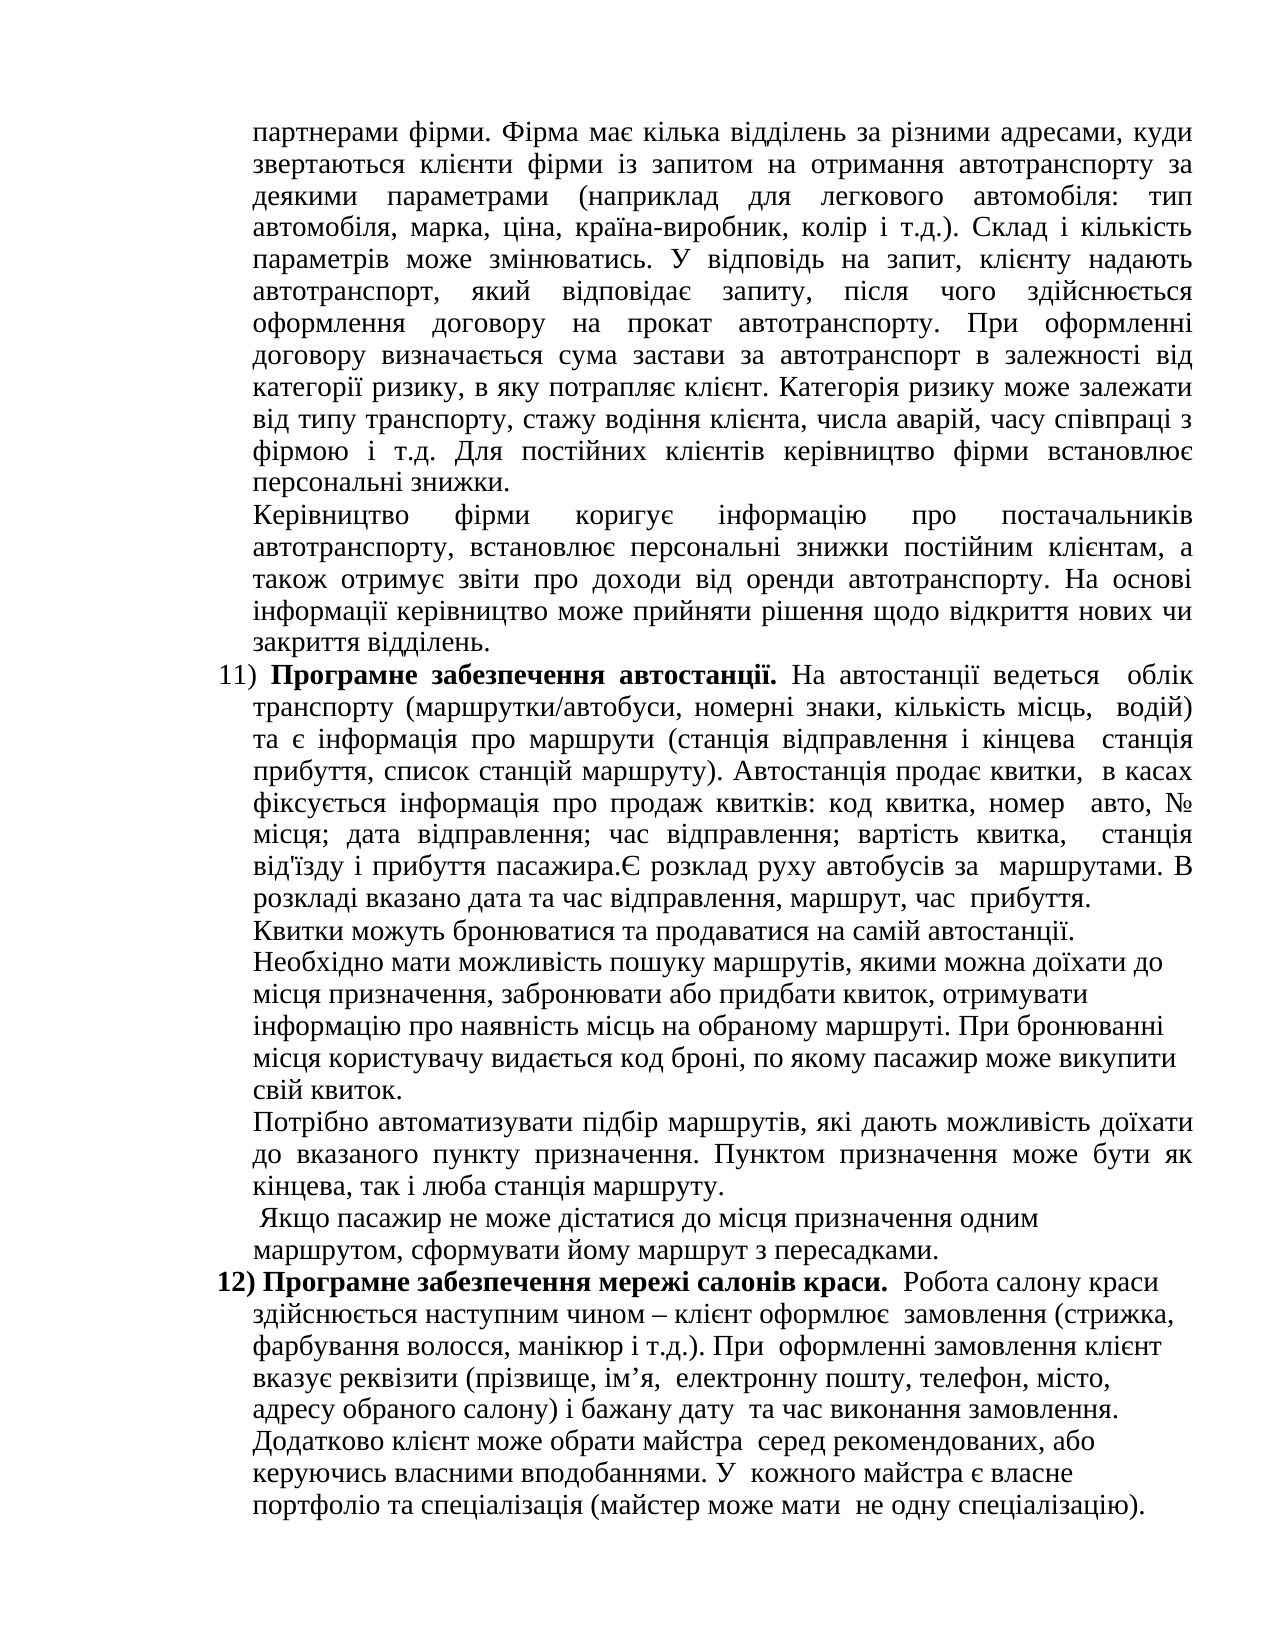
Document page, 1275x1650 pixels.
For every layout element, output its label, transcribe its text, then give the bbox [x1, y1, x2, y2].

text Потрібно автоматизувати підбір маршрутів, які дають можливість доїхати до вказаного пункту призначення. Пунктом призначення може бути як кінцева, так і люба станція маршруту. [252, 1106, 1194, 1201]
text Квитки можуть бронюватися та продаватися на самій автостанції. Необхідно мати можливість пошуку маршрутів, якими можна доїхати до місця призначення, забронювати або придбати квиток, отримувати інформацію про наявність місць на обраному маршруті. При бронюванні місця користувачу видається код броні, по якому пасажир може викупити свій квиток. [253, 914, 1193, 1106]
text Якщо пасажир не може дістатися до місця призначення одним маршрутом, сформувати йому маршрут з пересадками. [253, 1202, 1193, 1265]
text партнерами фірми. Фірма має кілька відділень за різними адресами, куди звертаються клієнти фірми із запитом на отримання автотранспорту за деякими параметрами (наприклад для легкового автомобіля: тип автомобіля, марка, ціна, країна-виробник, колір і т.д.). Склад і кількість параметрів може змінюватись. У відповідь на запит, клієнту надають автотранспорт, який відповідає запиту, після чого здійснюється оформлення договору на прокат автотранспорту. При оформленні договору визначається сума застави за автотранспорт в залежності від категорії ризику, в яку потрапляє клієнт. Категорія ризику може залежати від типу транспорту, стажу водіння клієнта, числа аварій, часу співпраці з фірмою і т.д. Для постійних клієнтів керівництво фірми встановлює персональні знижки. [252, 116, 1194, 498]
text 11) Програмне забезпечення автостанції. На автостанції ведеться облік транспорту (маршрутки/автобуси, номерні знаки, кількість місць, водій) та є інформація про маршрути (станція відправлення і кінцева станція прибуття, список станцій маршруту). Автостанція продає квитки, в касах фіксується інформація про продаж квитків: код квитка, номер авто, № місця; дата відправлення; час відправлення; вартість квитка, станція від'їзду і прибуття пасажира.Є розклад руху автобусів за маршрутами. В розкладі вказано дата та час відправлення, маршрут, час прибуття. [218, 659, 1194, 914]
text Керівництво фірми коригує інформацію про постачальників автотранспорту, встановлює персональні знижки постійним клієнтам, а також отримує звіти про доходи від оренди автотранспорту. На основі інформації керівництво може прийняти рішення щодо відкриття нових чи закриття відділень. [252, 499, 1194, 658]
text 12) Програмне забезпечення мережі салонів краси. Робота салону краси здійснюється наступним чином – клієнт оформлює замовлення (стрижка, фарбування волосся, манікюр і т.д.). При оформленні замовлення клієнт вказує реквізити (прізвище, ім’я, електронну пошту, телефон, місто, адресу обраного салону) і бажану дату та час виконання замовлення. Додатково клієнт може обрати майстра серед рекомендованих, або керуючись власними вподобаннями. У кожного майстра є власне портфоліо та спеціалізація (майстер може мати не одну спеціалізацію). [217, 1266, 1194, 1521]
